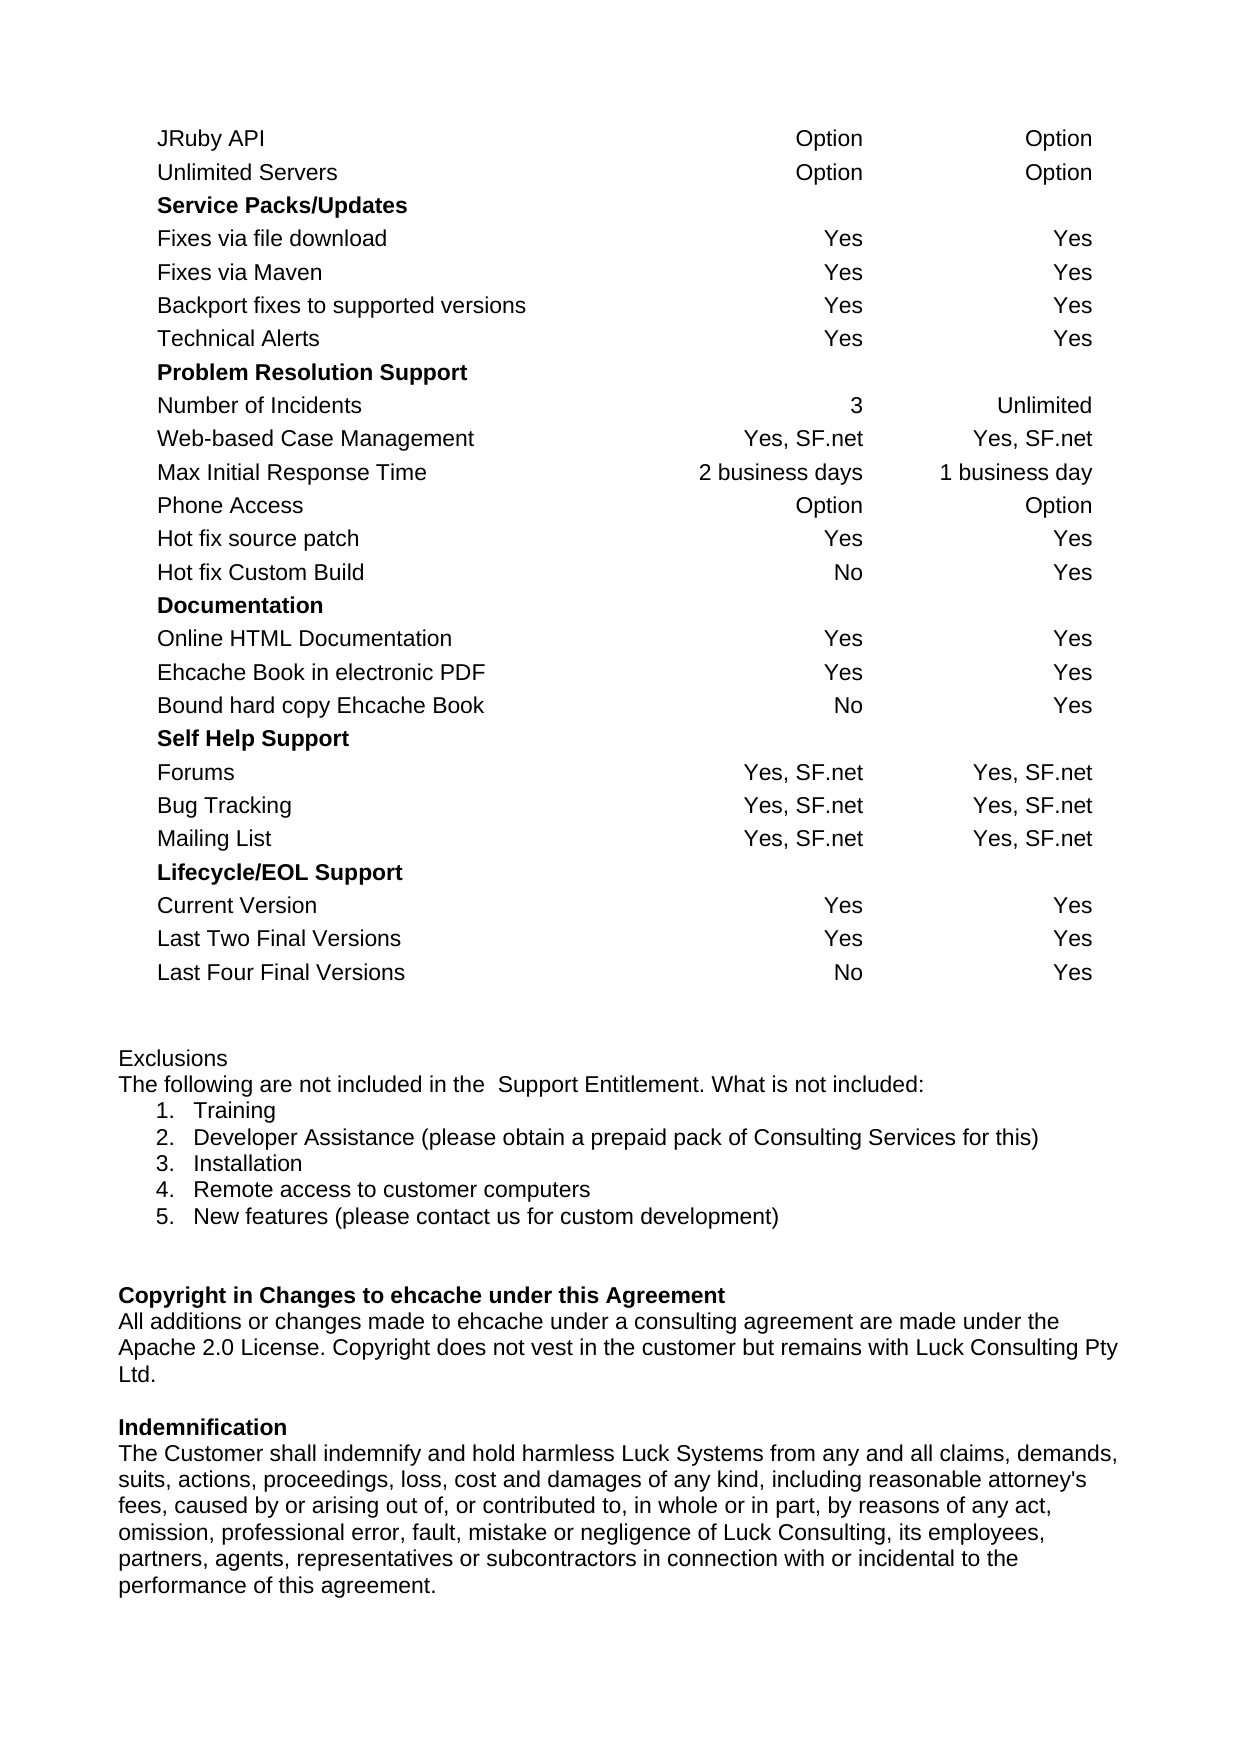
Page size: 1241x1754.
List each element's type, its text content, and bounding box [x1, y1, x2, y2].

table_cell Yes, SF.net [874, 785, 1103, 818]
table_cell Yes [874, 951, 1103, 985]
list Training [156, 1097, 1122, 1123]
table_cell Yes [874, 218, 1103, 251]
table_cell 2 business days [641, 451, 874, 485]
table_cell Fixes via file download [124, 218, 641, 251]
table_cell Problem Resolution Support [124, 351, 641, 385]
table_cell Yes [641, 618, 874, 651]
table_cell Unlimited [874, 385, 1103, 418]
table_cell Yes [874, 285, 1103, 318]
table_cell [874, 718, 1103, 751]
table_cell Lifecycle/EOL Support [124, 851, 641, 885]
table_cell Option [641, 485, 874, 518]
text The Customer shall indemnify and hold harmless Luck Systems from any and all claims, demands, suits, actions, proceedings, loss, cost and damages of any kind, including reasonable attorney's fees, caused by or arising out of, or contributed to, in whole or in part, by reasons of any act, omission, professional error, fault, mistake or negligence of Luck Consulting, its employees, partners, agents, representatives or subcontractors in connection with or incidental to the performance of this agreement. [118, 1440, 1122, 1598]
table_cell Max Initial Response Time [124, 451, 641, 485]
table_cell Yes [874, 318, 1103, 351]
table_cell Yes, SF.net [874, 751, 1103, 785]
table_cell Yes [641, 885, 874, 918]
table_cell Yes [874, 685, 1103, 718]
table_cell Yes, SF.net [874, 418, 1103, 451]
table_cell Option [641, 151, 874, 185]
table_cell Yes [874, 885, 1103, 918]
table_cell [641, 351, 874, 385]
table_cell Current Version [124, 885, 641, 918]
text All additions or changes made to ehcache under a consulting agreement are made under the Apache 2.0 License. Copyright does not vest in the customer but remains with Luck Consulting Pty Ltd. [118, 1308, 1122, 1387]
table_cell [641, 851, 874, 885]
table_cell Documentation [124, 585, 641, 618]
table_cell Forums [124, 751, 641, 785]
table_cell Yes [641, 318, 874, 351]
table_cell Web-based Case Management [124, 418, 641, 451]
table_cell Backport fixes to supported versions [124, 285, 641, 318]
table_cell Yes [641, 285, 874, 318]
table_cell Hot fix source patch [124, 518, 641, 551]
list Developer Assistance (please obtain a prepaid pack of Consulting Services for this) [156, 1123, 1122, 1150]
table_cell Yes [874, 251, 1103, 285]
table_cell Yes, SF.net [874, 818, 1103, 851]
table_cell Yes, SF.net [641, 418, 874, 451]
list Installation [156, 1150, 1122, 1176]
text Indemnification [118, 1413, 1122, 1440]
table_cell [874, 851, 1103, 885]
list New features (please contact us for custom development) [156, 1203, 1122, 1229]
table_cell Yes [641, 518, 874, 551]
table_cell [641, 718, 874, 751]
table_cell Bound hard copy Ehcache Book [124, 685, 641, 718]
table_cell Fixes via Maven [124, 251, 641, 285]
table_cell Yes [874, 551, 1103, 585]
table_cell Yes [641, 218, 874, 251]
table_cell Bug Tracking [124, 785, 641, 818]
table_cell Yes, SF.net [641, 818, 874, 851]
table_cell No [641, 951, 874, 985]
table_cell 3 [641, 385, 874, 418]
table_cell Hot fix Custom Build [124, 551, 641, 585]
table_cell Self Help Support [124, 718, 641, 751]
text Exclusions [118, 1044, 1122, 1071]
table_cell Yes [641, 918, 874, 951]
table_cell Yes [641, 251, 874, 285]
table_cell Technical Alerts [124, 318, 641, 351]
table_cell Number of Incidents [124, 385, 641, 418]
table_cell Unlimited Servers [124, 151, 641, 185]
list Remote access to customer computers [156, 1176, 1122, 1203]
text Copyright in Changes to ehcache under this Agreement [118, 1282, 1122, 1308]
table_cell Option [874, 485, 1103, 518]
table_cell No [641, 551, 874, 585]
table_cell Yes [874, 618, 1103, 651]
table_cell Online HTML Documentation [124, 618, 641, 651]
table_cell No [641, 685, 874, 718]
table_cell [874, 185, 1103, 218]
table_cell Last Two Final Versions [124, 918, 641, 951]
table_cell Yes [874, 651, 1103, 685]
table_cell Last Four Final Versions [124, 951, 641, 985]
table_cell Option [641, 118, 874, 151]
table_cell Yes [641, 651, 874, 685]
table_cell Yes [874, 918, 1103, 951]
table_cell JRuby API [124, 118, 641, 151]
table_cell Option [874, 151, 1103, 185]
text The following are not included in the Support Entitlement. What is not included: [118, 1071, 1122, 1097]
table_cell Yes, SF.net [641, 751, 874, 785]
table_cell 1 business day [874, 451, 1103, 485]
table_cell Service Packs/Updates [124, 185, 641, 218]
table_cell Yes [874, 518, 1103, 551]
table_cell [874, 585, 1103, 618]
table_cell Phone Access [124, 485, 641, 518]
table_cell Ehcache Book in electronic PDF [124, 651, 641, 685]
table_cell Option [874, 118, 1103, 151]
table_cell [641, 185, 874, 218]
table_cell [641, 585, 874, 618]
table_cell Mailing List [124, 818, 641, 851]
table_cell Yes, SF.net [641, 785, 874, 818]
table_cell [874, 351, 1103, 385]
